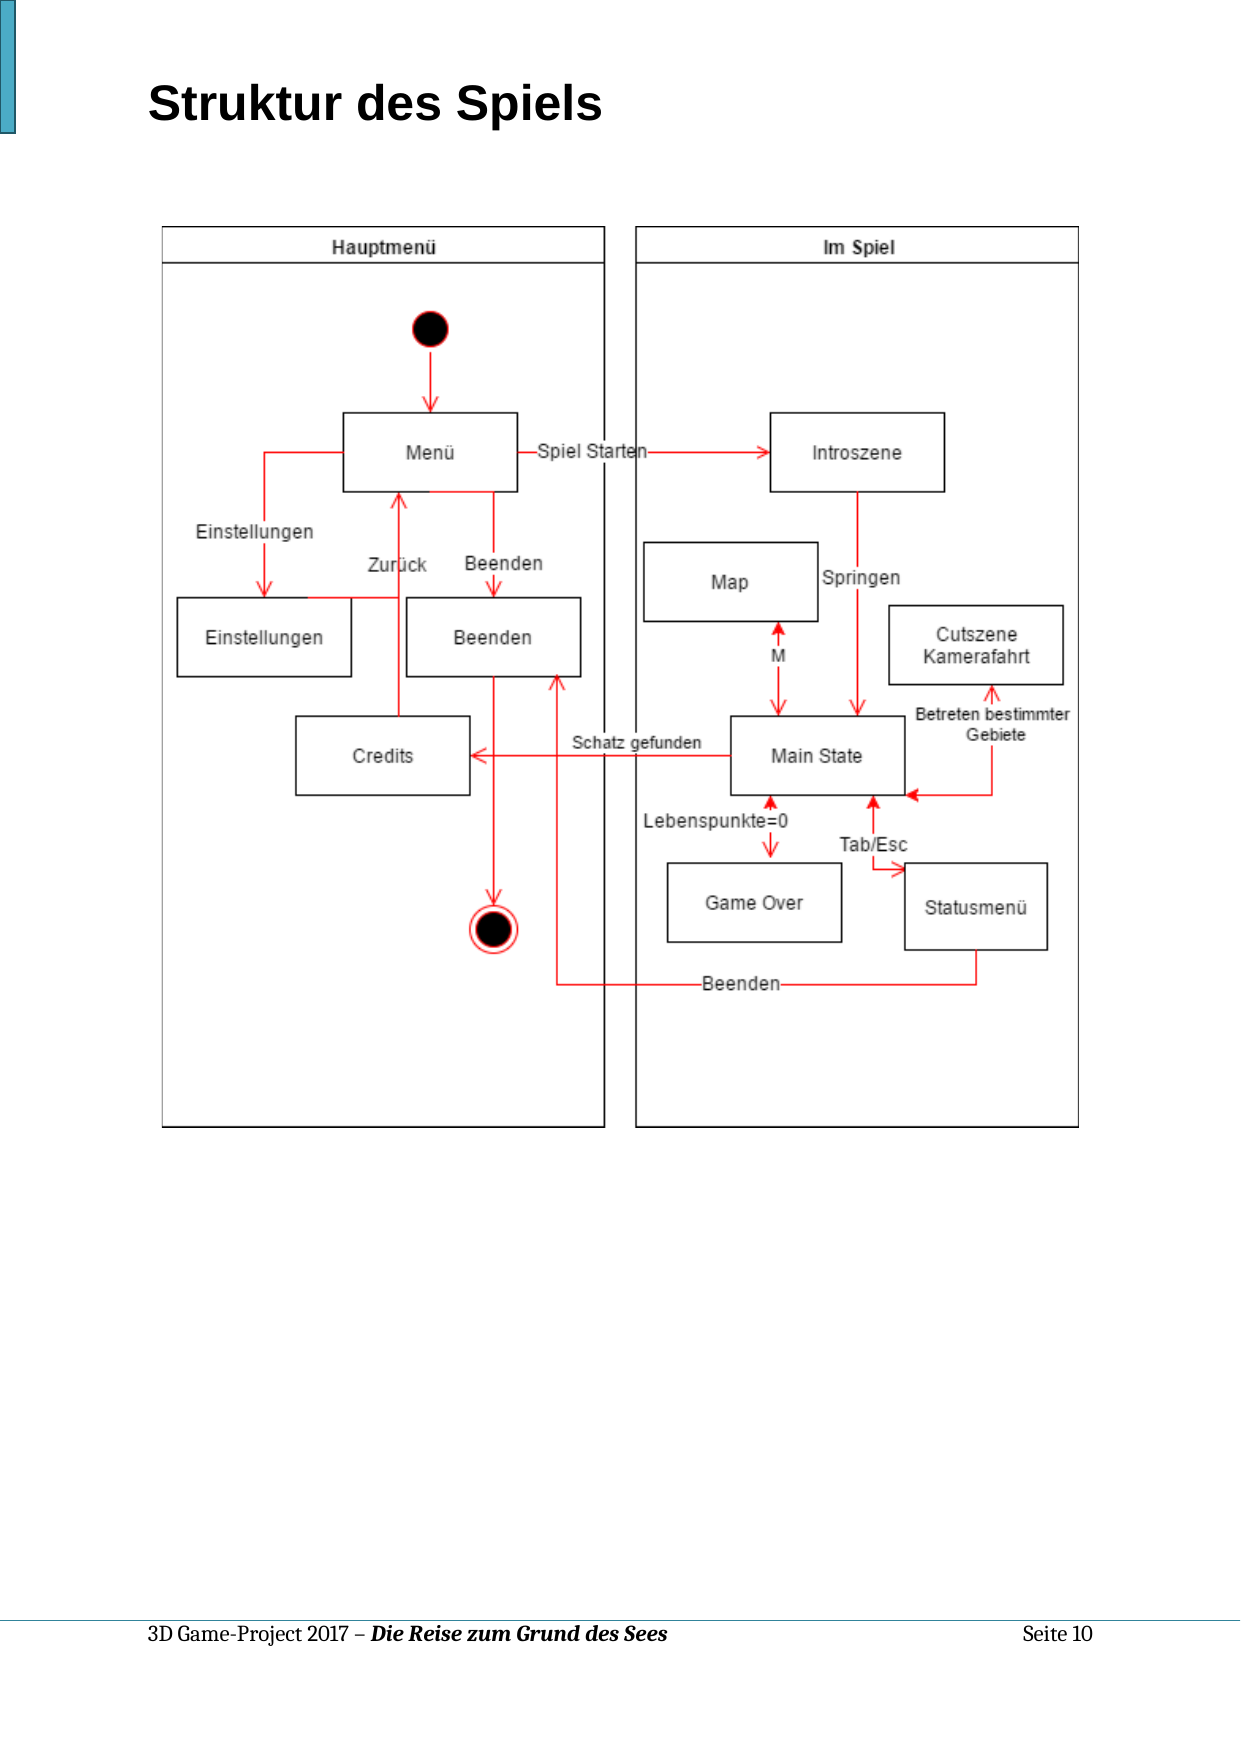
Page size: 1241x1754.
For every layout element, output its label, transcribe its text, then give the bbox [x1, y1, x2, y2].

picture [161, 226, 1079, 1128]
text Struktur des Spiels [148, 74, 1093, 131]
